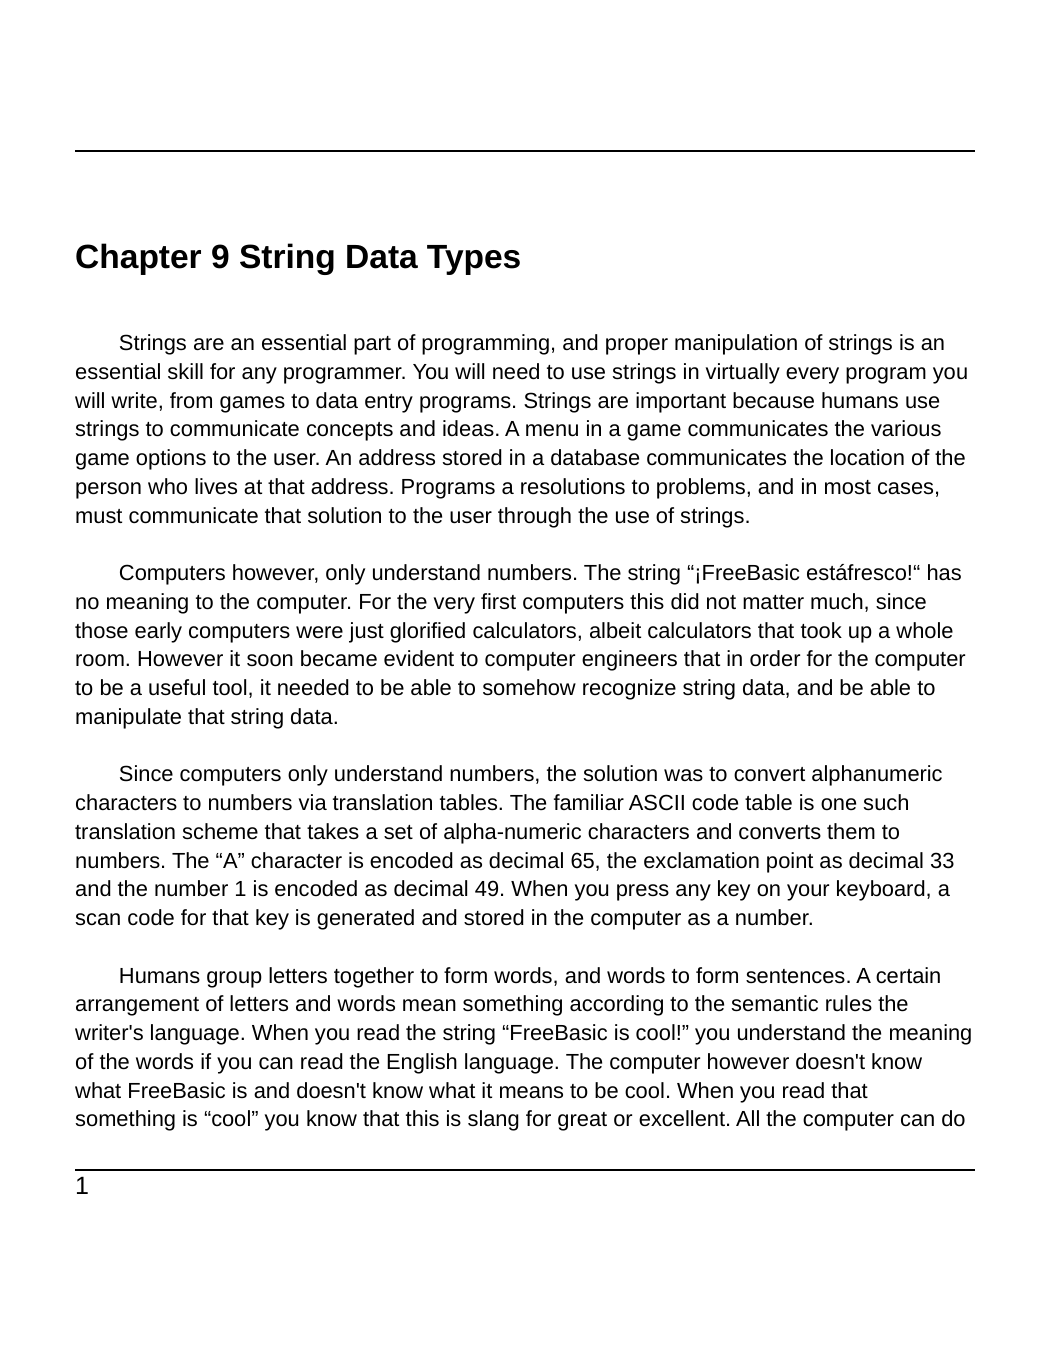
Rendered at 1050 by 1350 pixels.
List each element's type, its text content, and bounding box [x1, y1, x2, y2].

text Computers however, only understand numbers. The string “¡FreeBasic estáfresco!“ has no meaning to the computer. For the very first computers this did not matter much, since those early computers were just glorified calculators, albeit calculators that took up a whole room. However it soon became evident to computer engineers that in order for the computer to be a useful tool, it needed to be able to somehow recognize string data, and be able to manipulate that string data. [75, 556, 975, 729]
subtitle Chapter 9 String Data Types [75, 237, 975, 276]
text Since computers only understand numbers, the solution was to convert alphanumeric characters to numbers via translation tables. The familiar ASCII code table is one such translation scheme that takes a set of alpha-numeric characters and converts them to numbers. The “A” character is encoded as decimal 65, the exclamation point as decimal 33 and the number 1 is encoded as decimal 49. When you press any key on your keyboard, a scan code for that key is generated and stored in the computer as a number. [75, 758, 975, 930]
text Strings are an essential part of programming, and proper manipulation of strings is an essential skill for any programmer. You will need to use strings in virtually every program you will write, from games to data entry programs. Strings are important because humans use strings to communicate concepts and ideas. A menu in a game communicates the various game options to the user. An address stored in a database communicates the location of the person who lives at that address. Programs a resolutions to problems, and in most cases, must communicate that solution to the user through the use of strings. [75, 327, 975, 528]
text Humans group letters together to form words, and words to form sentences. A certain arrangement of letters and words mean something according to the semantic rules the writer's language. When you read the string “FreeBasic is cool!” you understand the meaning of the words if you can read the English language. The computer however doesn't know what FreeBasic is and doesn't know what it means to be cool. When you read that something is “cool” you know that this is slang for great or excellent. All the computer can do [75, 959, 975, 1131]
